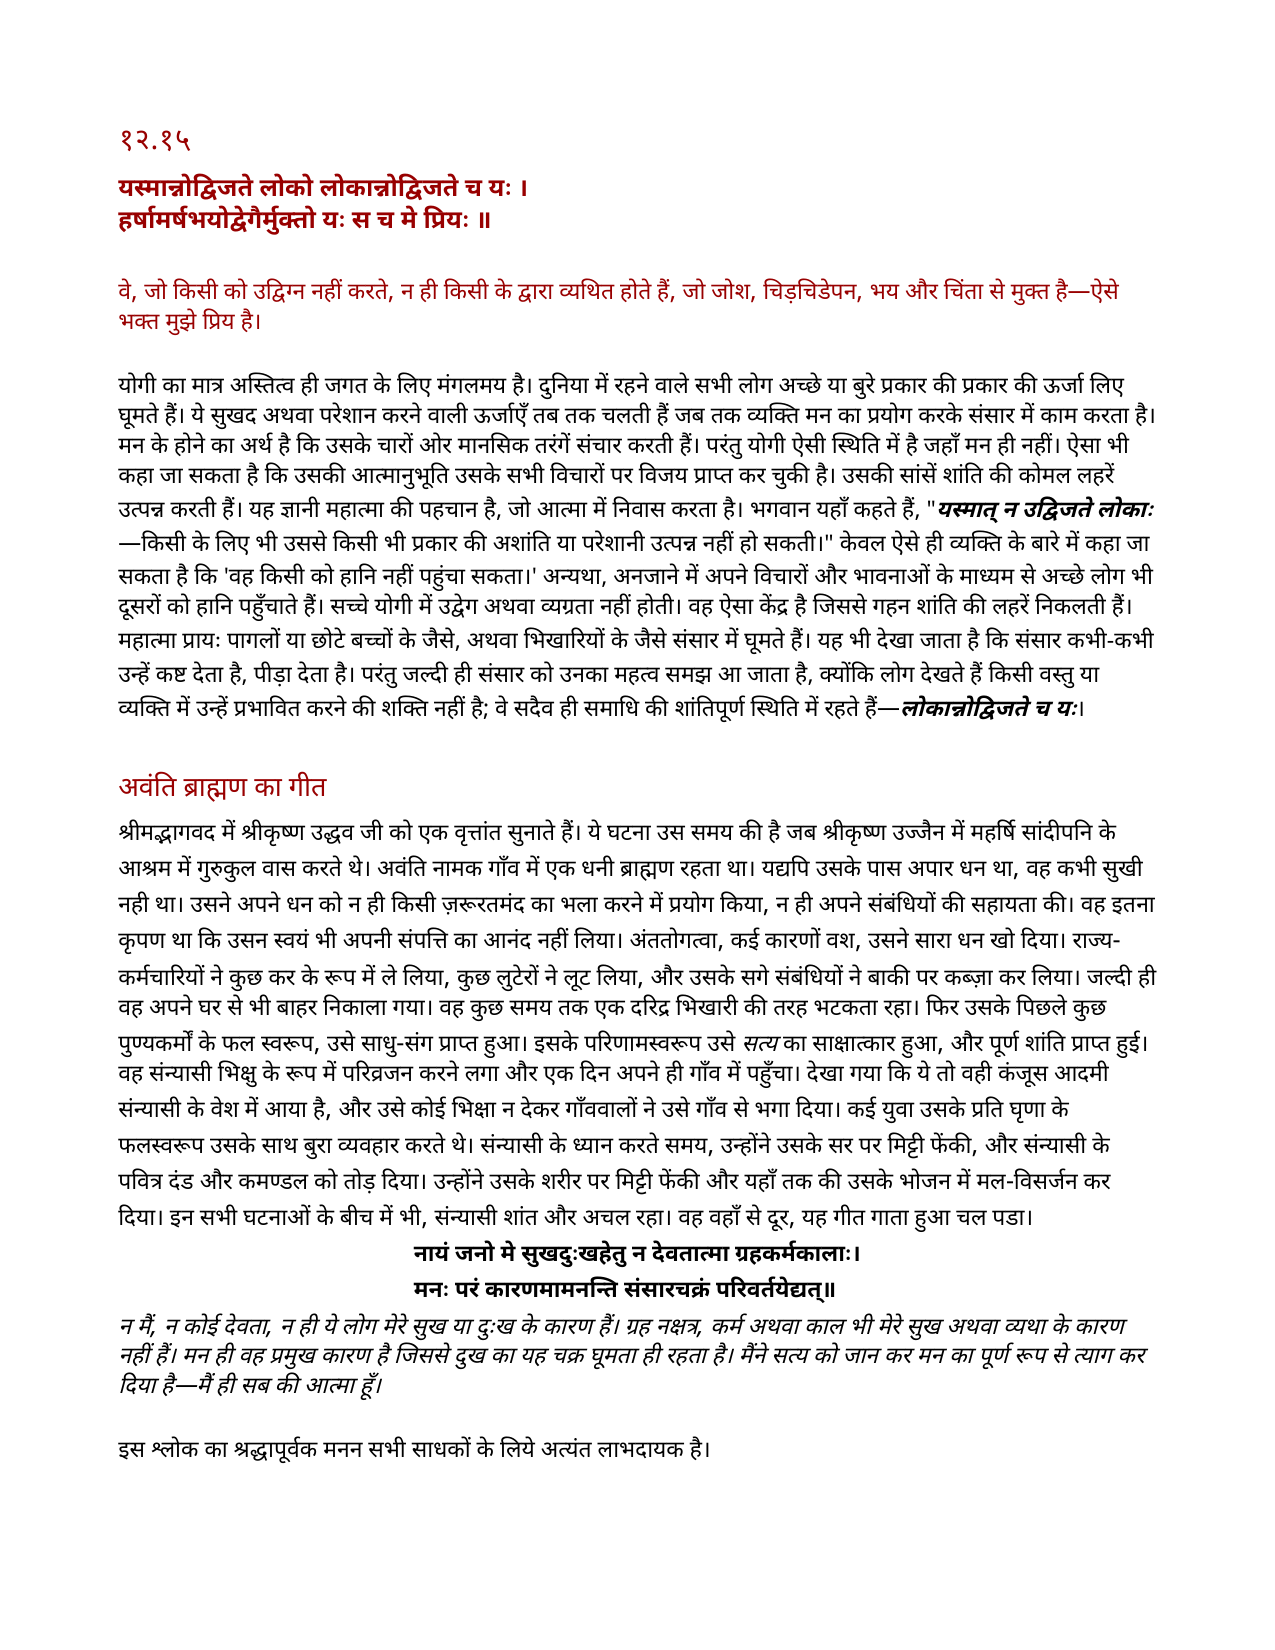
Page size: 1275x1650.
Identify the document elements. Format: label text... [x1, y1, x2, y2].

text मनः परं कारणमामनन्ति संसारचक्रं परिवर्तयेद्यत्॥ [118, 1271, 1157, 1307]
text वे, जो किसी को उद्विग्न नहीं करते, न ही किसी के द्वारा व्यथित होते हैं, जो जोश, चिड़चिडेपन, भय और चिंता से मुक्त है—ऐसे भक्त मुझे प्रिय है। [118, 273, 1157, 339]
text हर्षामर्षभयोद्वेगैर्मुक्तो यः स च मे प्रियः ॥ [118, 206, 1157, 239]
text इस श्लोक का श्रद्धापूर्वक मनन सभी साधकों के लिये अत्यंत लाभदायक है। [118, 1437, 1157, 1467]
subtitle अवंति ब्राह्मण का गीत [118, 772, 1157, 807]
text यस्मान्नोद्विजते लोको लोकान्नोद्विजते च यः । [118, 174, 1157, 206]
text नायं जनो मे सुखदुःखहेतु न देवतात्मा ग्रहकर्मकालाः। [118, 1235, 1157, 1271]
text योगी का मात्र अस्तित्व ही जगत के लिए मंगलमय है। दुनिया में रहने वाले सभी लोग अच्छे या बुरे प्रकार की प्रकार की ऊर्जा लिए घूमते हैं। ये सुखद अथवा परेशान करने वाली ऊर्जाएँ तब तक चलती हैं जब तक व्यक्ति मन का प्रयोग करके संसार में काम करता है। मन के होने का अर्थ है कि उसके चारों ओर मानसिक तरंगें संचार करती हैं। परंतु योगी ऐसी स्थिति में है जहाँ मन ही नहीं। ऐसा भी कहा जा सकता है कि उसकी आत्मानुभूति उसके सभी विचारों पर विजय प्राप्त कर चुकी है। उसकी सांसें शांति की कोमल लहरें उत्पन्न करती हैं। यह ज्ञानी महात्मा की पहचान है, जो आत्मा में निवास करता है। भगवान यहाँ कहते हैं, "यस्मात् न उद्विजते लोकाः—किसी के लिए भी उससे किसी भी प्रकार की अशांति या परेशानी उत्पन्न नहीं हो सकती।" केवल ऐसे ही व्यक्ति के बारे में कहा जा सकता है कि 'वह किसी को हानि नहीं पहुंचा सकता।' अन्यथा, अनजाने में अपने विचारों और भावनाओं के माध्यम से अच्छे लोग भी दूसरों को हानि पहुँचाते हैं। सच्चे योगी में उद्वेग अथवा व्यग्रता नहीं होती। वह ऐसा केंद्र है जिससे गहन शांति की लहरें निकलती हैं। [118, 373, 1157, 624]
text महात्मा प्रायः पागलों या छोटे बच्चों के जैसे, अथवा भिखारियों के जैसे संसार में घूमते हैं। यह भी देखा जाता है कि संसार कभी-कभी उन्हें कष्ट देता है, पीड़ा देता है। परंतु जल्दी ही संसार को उनका महत्व समझ आ जाता है, क्योंकि लोग देखते हैं किसी वस्तु या व्यक्ति में उन्हें प्रभावित करने की शक्ति नहीं है; वे सदैव ही समाधि की शांतिपूर्ण स्थिति में रहते हैं—लोकान्नोद्विजते च यः। [118, 624, 1157, 726]
subtitle १२.१५ [118, 118, 1157, 161]
text श्रीमद्भागवद में श्रीकृष्ण उद्धव जी को एक वृत्तांत सुनाते हैं। ये घटना उस समय की है जब श्रीकृष्ण उज्जैन में महर्षि सांदीपनि के आश्रम में गुरुकुल वास करते थे। अवंति नामक गाँव में एक धनी ब्राह्मण रहता था। यद्यपि उसके पास अपार धन था, वह कभी सुखी नही था। उसने अपने धन को न ही किसी ज़रूरतमंद का भला करने में प्रयोग किया, न ही अपने संबंधियों की सहायता की। वह इतना कृपण था कि उसन स्वयं भी अपनी संपत्ति का आनंद नहीं लिया। अंततोगत्वा, कई कारणों वश, उसने सारा धन खो दिया। राज्य-कर्मचारियों ने कुछ कर के रूप में ले लिया, कुछ लुटेरों ने लूट लिया, और उसके सगे संबंधियों ने बाकी पर कब्ज़ा कर लिया। जल्दी ही वह अपने घर से भी बाहर निकाला गया। वह कुछ समय तक एक दरिद्र भिखारी की तरह भटकता रहा। फिर उसके पिछले कुछ पुण्यकर्मों के फल स्वरूप, उसे साधु-संग प्राप्त हुआ। इसके परिणामस्वरूप उसे सत्य का साक्षात्कार हुआ, और पूर्ण शांति प्राप्त हुई। वह संन्यासी भिक्षु के रूप में परिव्रजन करने लगा और एक दिन अपने ही गाँव में पहुँचा। देखा गया कि ये तो वही कंजूस आदमी संन्यासी के वेश में आया है, और उसे कोई भिक्षा न देकर गाँववालों ने उसे गाँव से भगा दिया। कई युवा उसके प्रति घृणा के फलस्वरूप उसके साथ बुरा व्यवहार करते थे। संन्यासी के ध्यान करते समय, उन्होंने उसके सर पर मिट्टी फेंकी, और संन्यासी के पवित्र दंड और कमण्डल को तोड़ दिया। उन्होंने उसके शरीर पर मिट्टी फेंकी और यहाँ तक की उसके भोजन में मल-विसर्जन कर दिया। इन सभी घटनाओं के बीच में भी, संन्यासी शांत और अचल रहा। वह वहाँ से दूर, यह गीत गाता हुआ चल पडा। [118, 820, 1157, 1235]
text न मैं, न कोई देवता, न ही ये लोग मेरे सुख या दुःख के कारण हैं। ग्रह नक्षत्र, कर्म अथवा काल भी मेरे सुख अथवा व्यथा के कारण नहीं हैं। मन ही वह प्रमुख कारण है जिससे दुख का यह चक्र घूमता ही रहता है। मैंने सत्य को जान कर मन का पूर्ण रूप से त्याग कर दिया है—मैं ही सब की आत्मा हूँ। [118, 1307, 1157, 1403]
